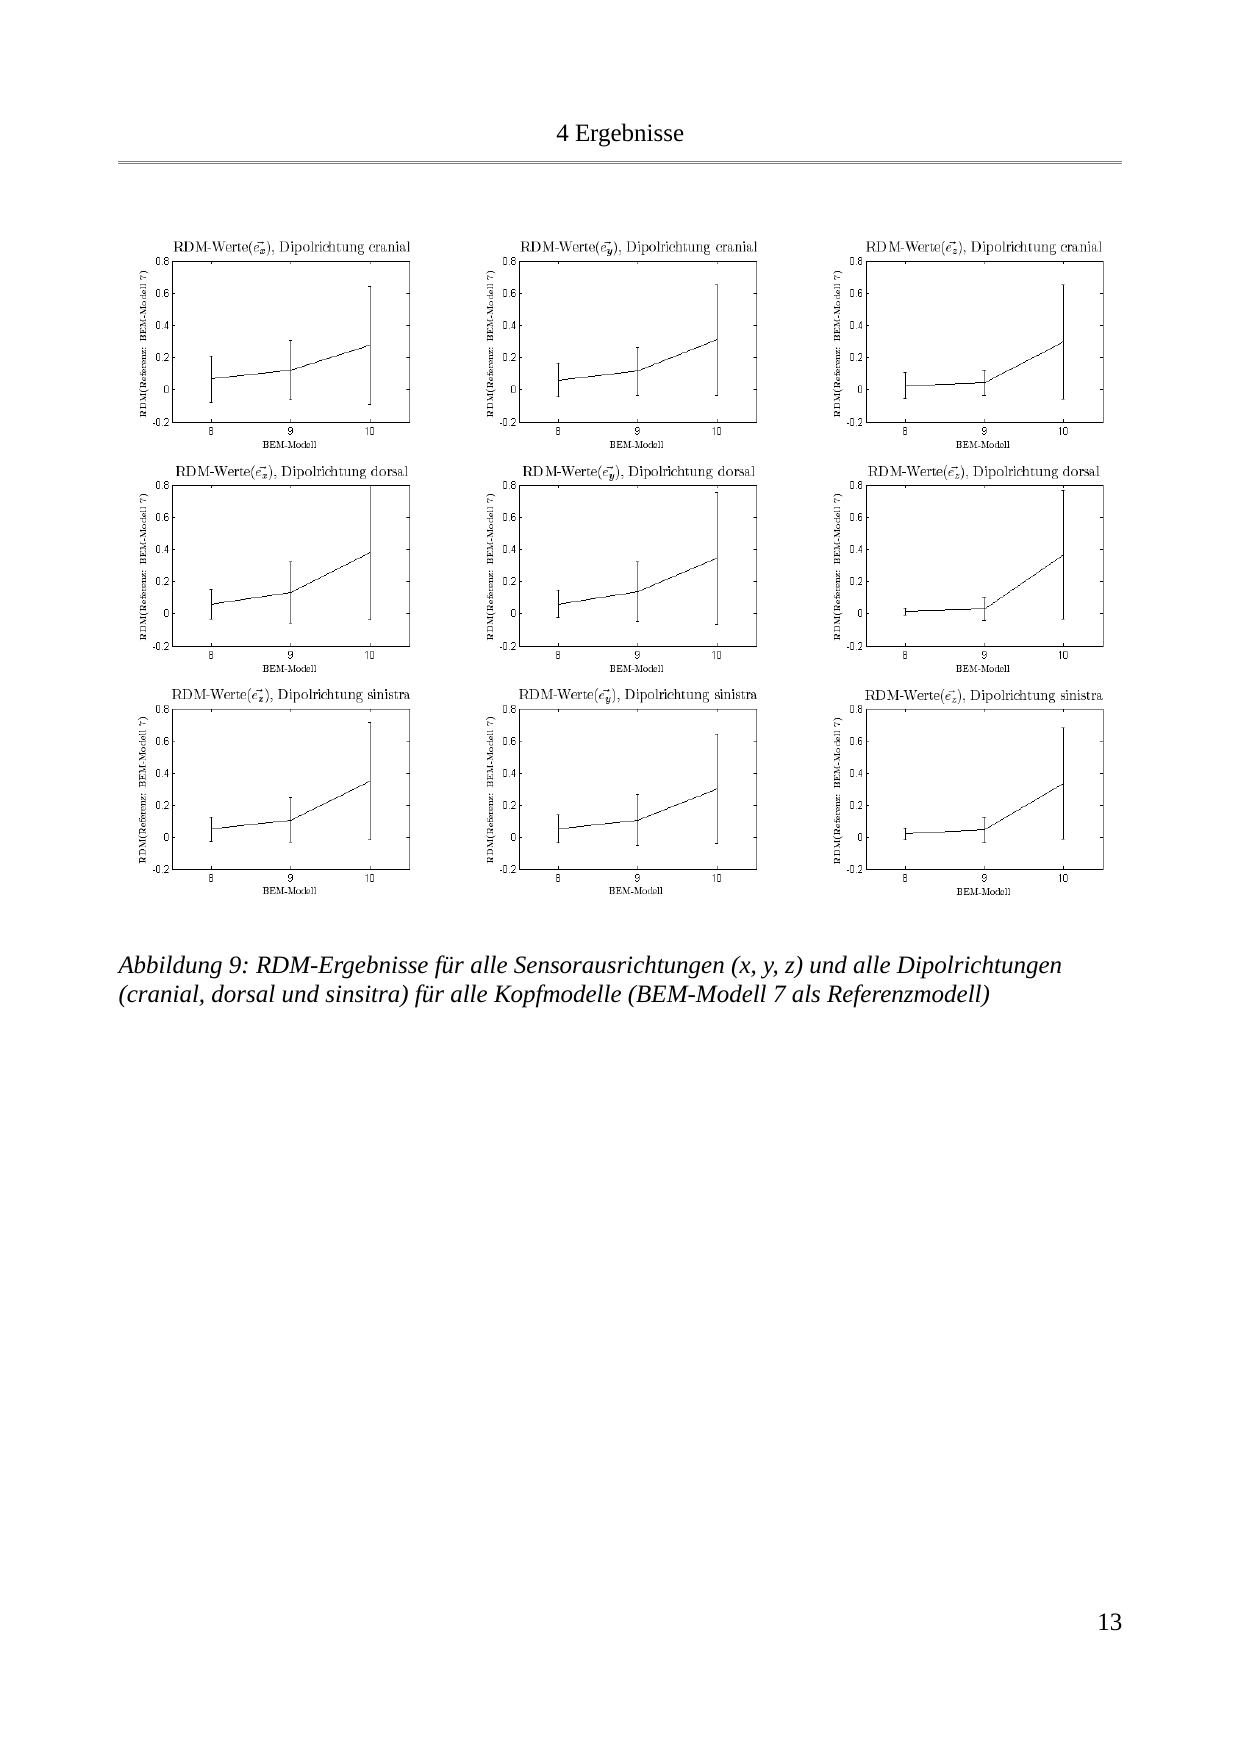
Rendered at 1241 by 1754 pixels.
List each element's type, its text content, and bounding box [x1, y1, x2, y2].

text Abbildung 9: RDM-Ergebnisse für alle Sensorausrichtungen (x, y, z) und alle Dipolrichtungen (cranial, dorsal und sinsitra) für alle Kopfmodelle (BEM-Modell 7 als Referenzmodell) [118, 951, 1122, 1008]
picture [118, 205, 1122, 951]
